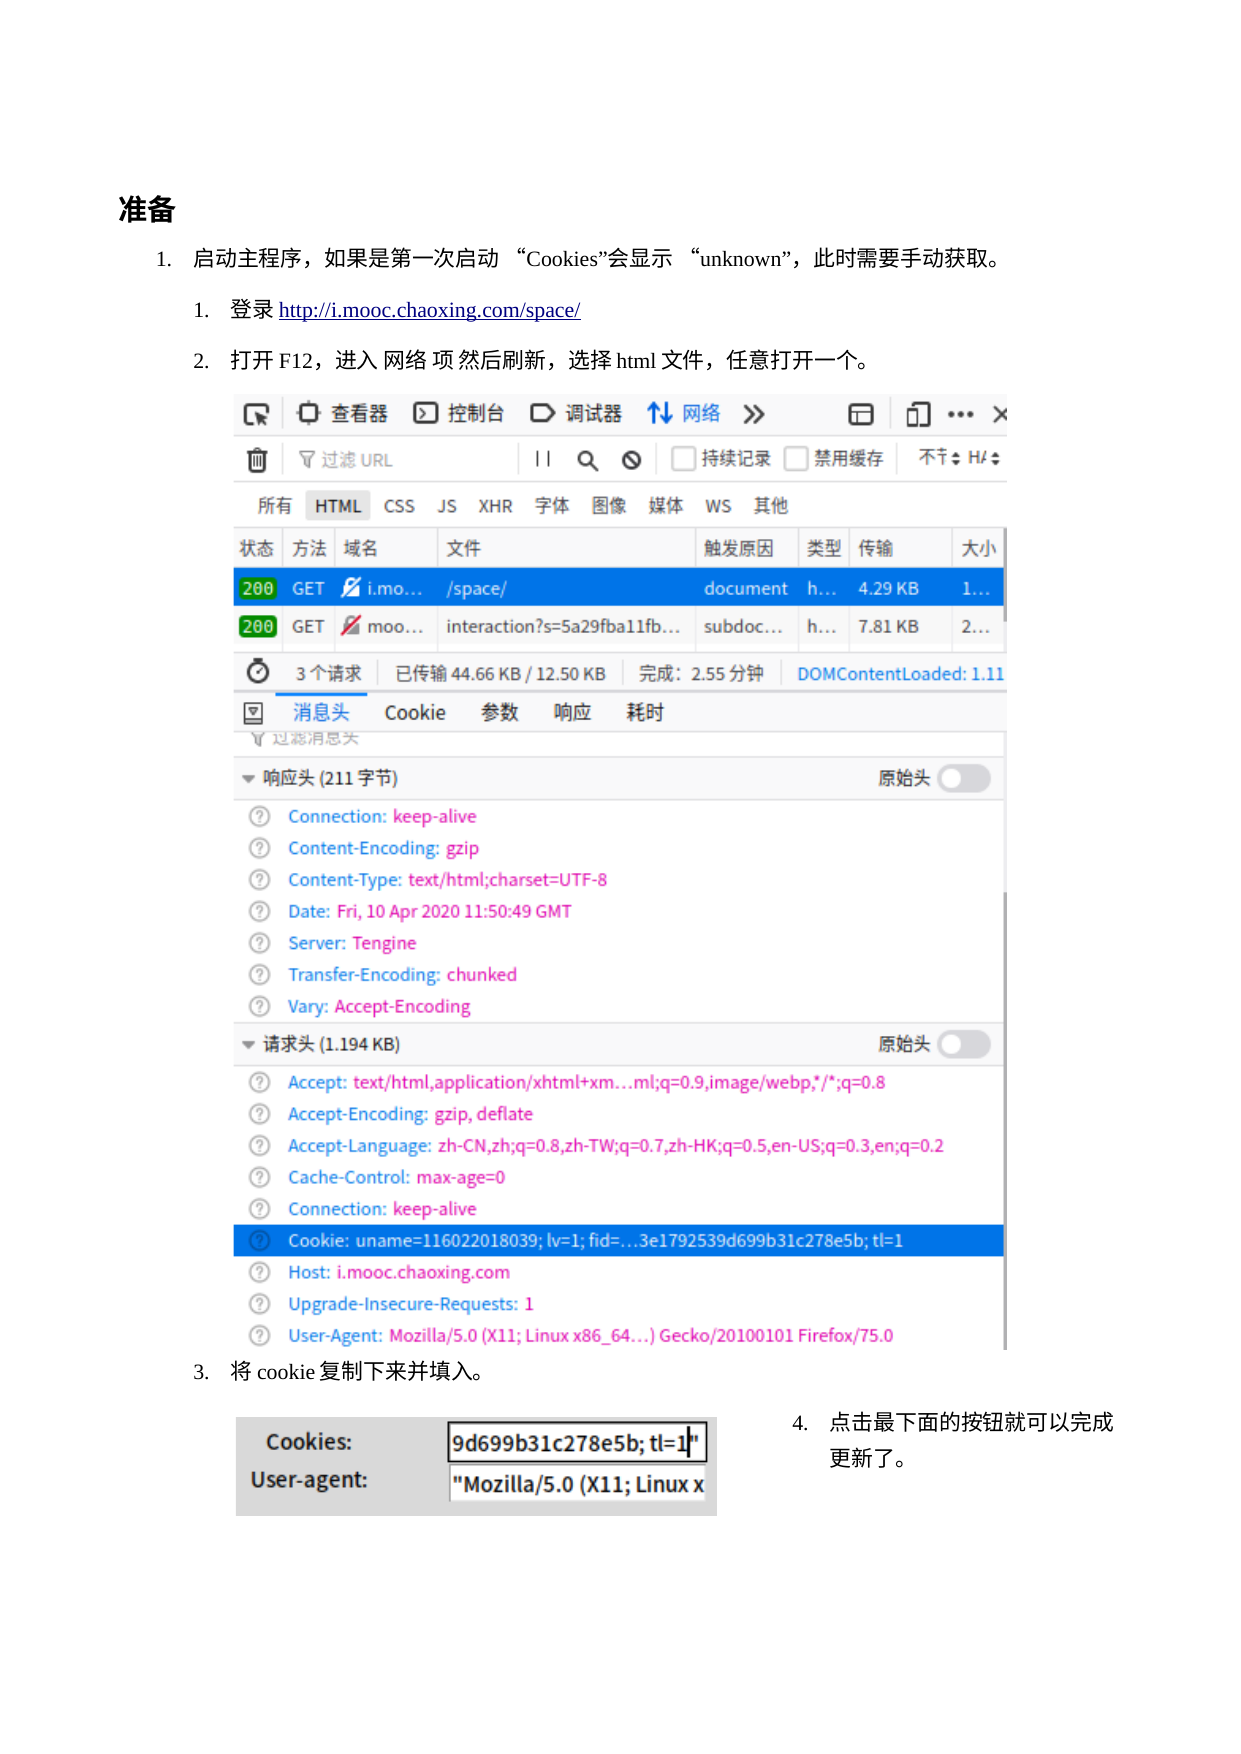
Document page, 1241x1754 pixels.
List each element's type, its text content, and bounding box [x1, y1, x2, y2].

list 登录http://i.mooc.chaoxing.com/space/ [193, 292, 1122, 324]
picture [235, 1417, 717, 1516]
list 启动主程序，如果是第一次启动 “Cookies”会显示 “unknown”，此时需要手动获取。 [156, 241, 1122, 273]
subtitle 准备 [118, 187, 1122, 229]
list 打开F12，进入 网络 项 然后刷新，选择html文件，任意打开一个。 [193, 343, 1122, 375]
list 将cookie复制下来并填入。 [193, 394, 1122, 1386]
list 点击最下面的按钮就可以完成更新了。 [193, 1405, 1122, 1473]
picture [233, 394, 1007, 1350]
